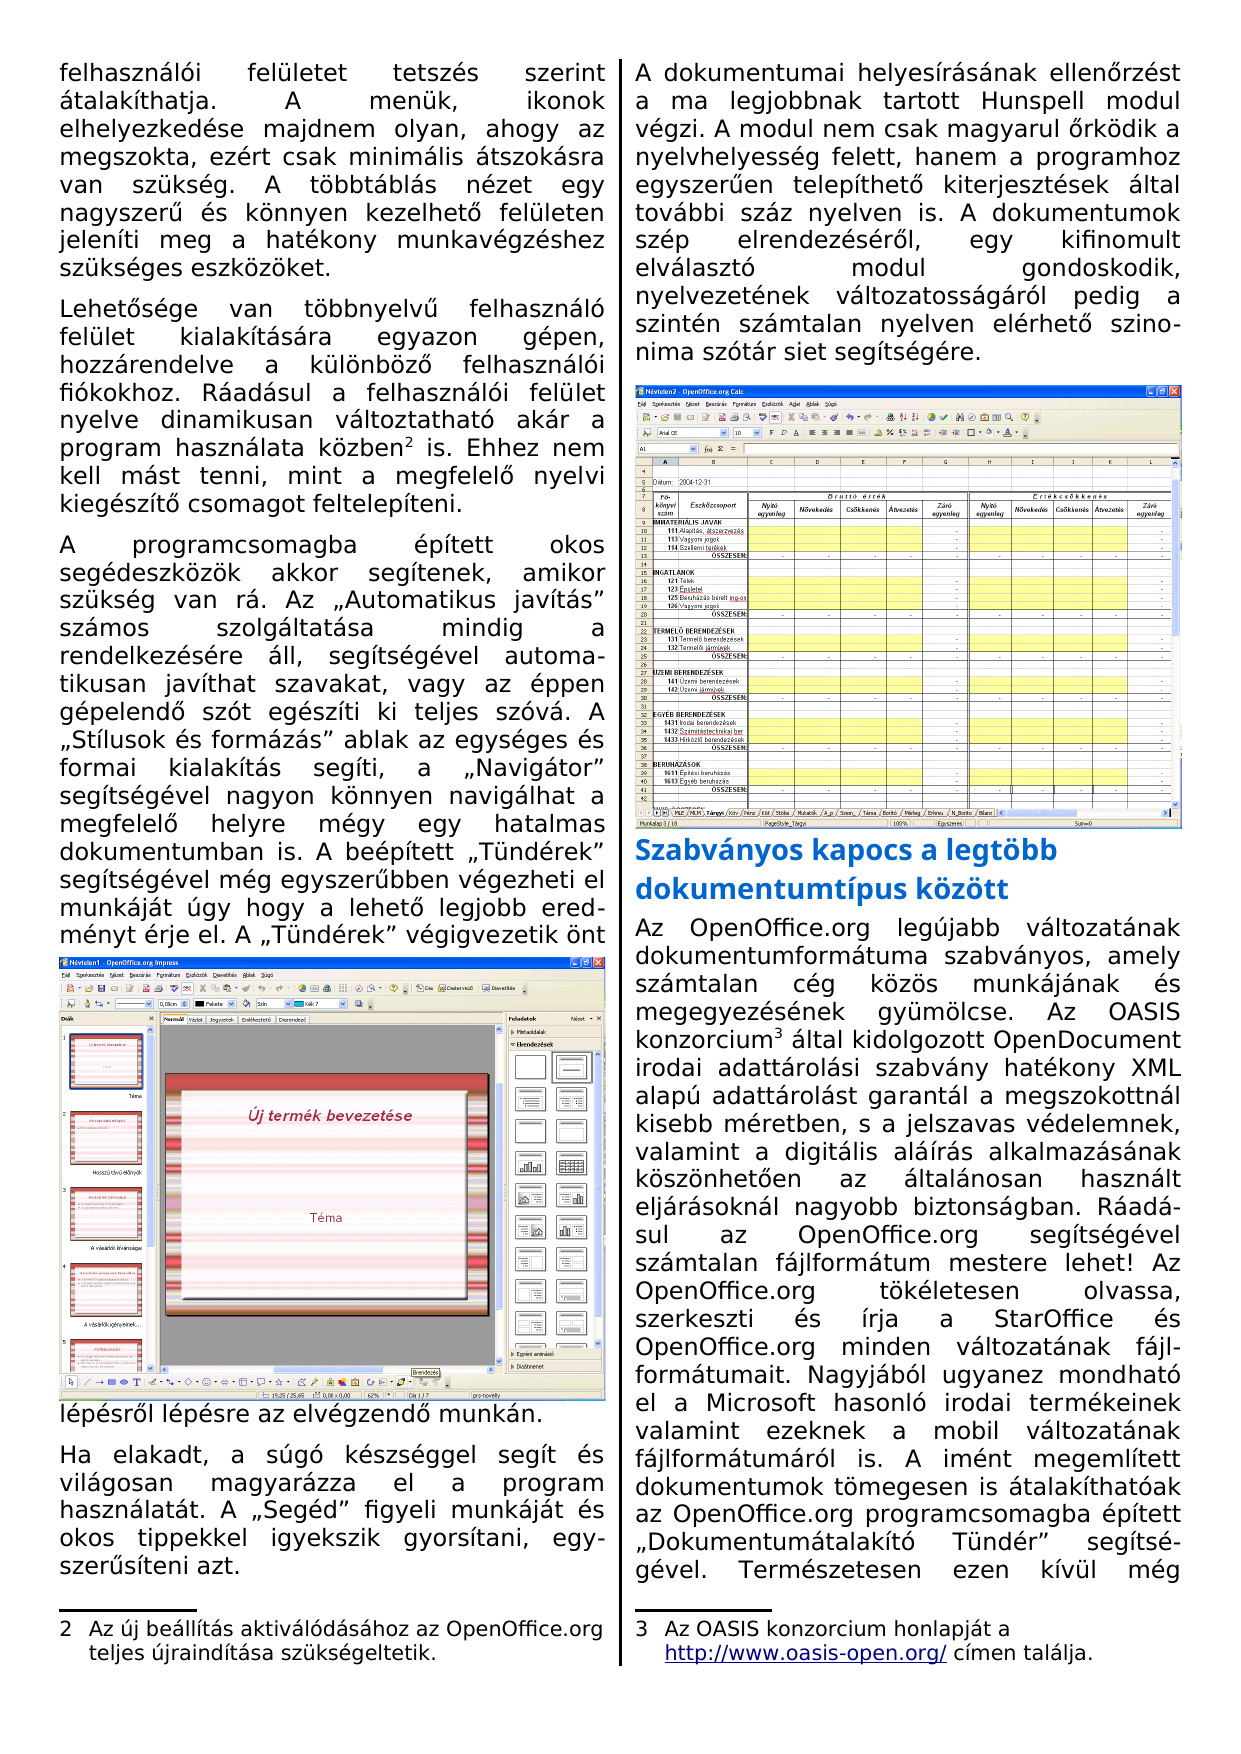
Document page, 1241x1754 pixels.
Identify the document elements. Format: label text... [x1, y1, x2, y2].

text Az OASIS konzorcium honlapját a http://www.oasis-open.org/ címen találja. [635, 1617, 1181, 1665]
text Lehetősége van többnyelvű felhasználó felület kiala­kítására egyazon gépen, hozzárendelve a különböző felhasználói fiókokhoz. Ráadásul a felhasználói felü­let nyelve dinamikusan változ­tatható akár a program használata közben is. Eh­hez nem kell mást tenni, mint a megfelelő nyel­vi kiegészítő csomagot feltelepíteni. [59, 295, 605, 518]
text Ha elakadt, a súgó készséggel segít és világo­san ma­gyarázza el a program használatát. A „Segéd” figyeli munkáját és okos tippekkel igyekszik gyorsítani, egy­szerűsíteni azt. [59, 1441, 605, 1580]
text lépésről lépésre az elvégzen­dő mun­kán. [59, 1401, 605, 1428]
text Az új beállítás aktiválódásához az OpenOffice.org teljes újraindítása szükségeltetik. [59, 1617, 605, 1665]
text A dokumentumai helyesírásának ellenőrzést a ma leg­jobbnak tartott Hunspell modul végzi. A modul nem csak magyarul őrködik a nyelvhe­lyesség felett, hanem a programhoz egyszerű­en telepíthető kiterjesztések által további száz nyelven is. A dokumentumok szép elren­dezéséről, egy kifinomult elválasztó modul gon­doskodik, nyelvezetének változatosságáról pe­dig a szintén számtalan nyelven elérhető szino­nima szótár siet segítségére. [635, 59, 1181, 366]
subtitle Szabványos kapocs a legtöbb dokumentumtípus között [635, 829, 1181, 908]
text felhasználói felületet tet­szés szerint átalakíthatja. A menük, ikonok elhelyezkedése majdnem olyan, ahogy az megszokta, ezért csak minimális átszokásra van szükség. A többtáblás nézet egy nagyszerű és könnyen kezelhető felületen jeleníti meg a hatékony munkavégzéshez szük­séges eszközöket. [59, 59, 605, 282]
text A programcsomagba épített okos segédeszkö­zök ak­kor segítenek, amikor szükség van rá. Az „Au­tomatikus javítás” számos szolgáltatása min­dig a rendelkezésére áll, segítségével automa­tikusan javíthat szavakat, vagy az éppen gépe­lendő szót egészíti ki teljes szóvá. A „Stílusok és formázás” ablak az egységes és for­mai kialakítás segíti, a „Navigátor” segítségé­vel nagyon könnyen navigálhat a megfelelő helyre mégy egy ha­talmas dokumentumban is. A beépített „Tündérek” segítségével még egy­szerűbben végezheti el munkáját úgy hogy a lehető legjobb ered­ményt érje el. A „Tündérek” végigve­zetik önt [59, 531, 605, 957]
picture [59, 957, 606, 1401]
picture [635, 385, 1182, 829]
text Az OpenOffice.org legújabb változatának doku­mentumformátuma szabványos, amely szám­talan cég kö­zös munkájának és megegyezésé­nek gyümölcse. Az OASIS konzorcium által ki­dolgozott OpenDocument irodai adattárolási szab­vány hatékony XML alapú adattárolást ga­rantál a megszokottnál kisebb méret­ben, s a jelszavas védelemnek, valamint a digitális alá­írás alkal­mazásának köszönhetően az általáno­san hasz­nált eljárásoknál nagyobb biztonság­ban. Ráadá­sul az OpenOffice.org segítségével számtalan fájlformá­tum mestere lehet! Az OpenOffice.org tökéletesen ol­vassa, szerkeszti és írja a StarOffi­ce és OpenOffice.org minden változatának fájl­formátumait. Nagyjából ugyanez mond­ható el a Microsoft hasonló irodai ter­mékeinek valamint ezeknek a mobil változatának fájlfor­mátumáról is. A imént megemlített dokumen­tumok tömegesen is átala­kíthatóak az OpenOffice.org prog­ramcsomagba épített „Do­kumentum­át­ala­kí­tó Tündér” segítsé­gével. Természetesen ezen kívül még [635, 914, 1181, 1584]
